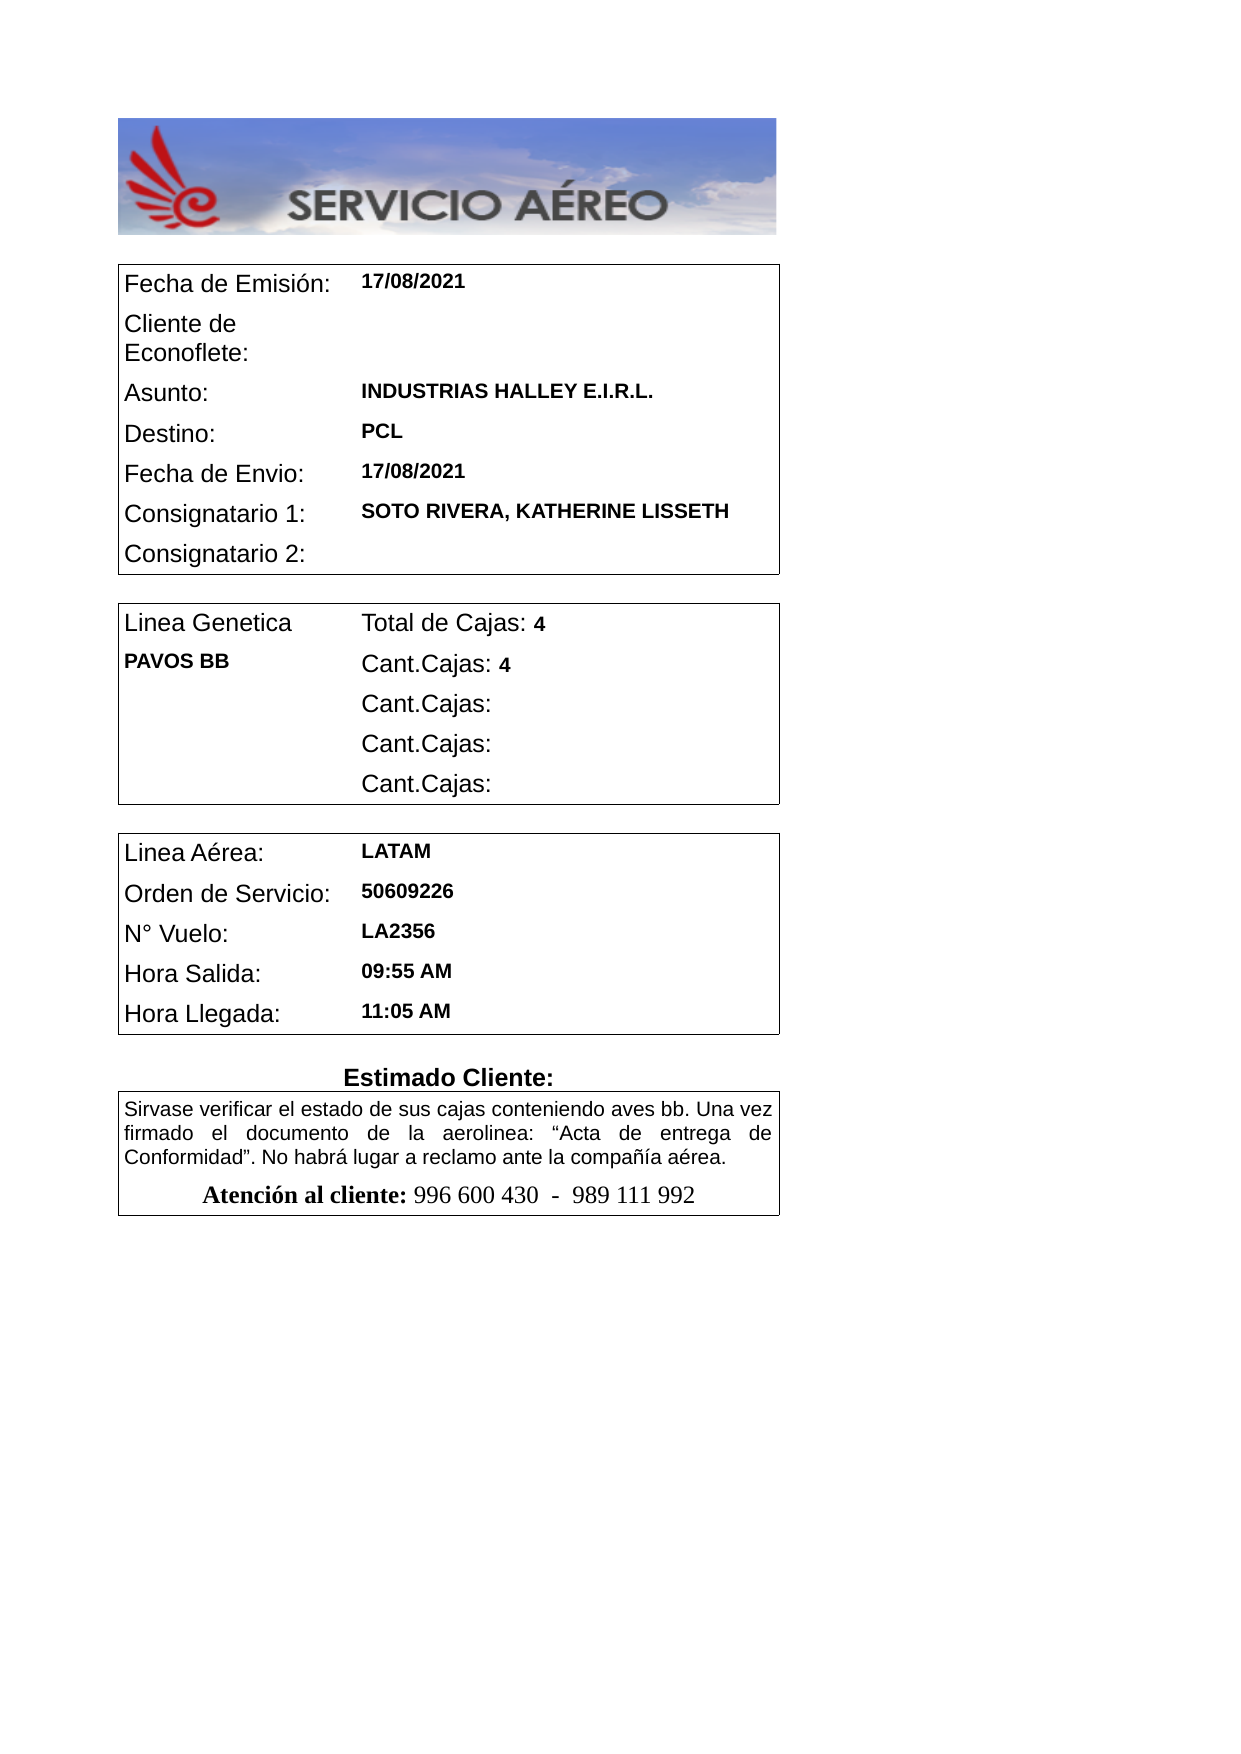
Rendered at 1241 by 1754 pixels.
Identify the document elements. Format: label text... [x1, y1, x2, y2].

table_cell Asunto: [119, 373, 356, 413]
table_cell 11:05 AM [356, 994, 779, 1034]
table_cell [356, 534, 779, 574]
table_cell Atención al cliente: 996 600 430 - 989 111 992 [119, 1175, 779, 1215]
table_cell 09:55 AM [356, 953, 779, 993]
table_cell INDUSTRIAS HALLEY E.I.R.L. [356, 373, 779, 413]
table_cell Total de Cajas: 4 [356, 604, 779, 643]
table_cell Sirvase verificar el estado de sus cajas conteniendo aves bb. Una vez firmado el documento de la aerolinea: “Acta de entrega de Conformidad”. No habrá lugar a reclamo ante la compañía aérea. [119, 1092, 779, 1175]
table_cell Hora Salida: [119, 953, 356, 993]
table_cell Linea Aérea: [119, 834, 356, 873]
table_cell Linea Genetica [119, 604, 356, 643]
table_cell Hora Llegada: [119, 994, 356, 1034]
table_header Fecha de Emisión: [119, 265, 356, 304]
table_cell [356, 304, 779, 373]
table_cell Destino: [119, 413, 356, 453]
table_cell [356, 575, 779, 603]
table_cell PCL [356, 413, 779, 453]
table_cell [119, 723, 356, 763]
table_cell Consignatario 2: [119, 534, 356, 574]
table_cell Cant.Cajas: [356, 683, 779, 723]
table_cell Consignatario 1: [119, 493, 356, 533]
table_cell Cliente de Econoflete: [119, 304, 356, 373]
table_cell Cant.Cajas: [356, 723, 779, 763]
table_cell [118, 805, 356, 833]
table_cell N° Vuelo: [119, 913, 356, 953]
table_cell 50609226 [356, 873, 779, 913]
table_cell [119, 764, 356, 804]
table_cell Cant.Cajas: [356, 764, 779, 804]
table_cell 17/08/2021 [356, 453, 779, 493]
table_cell Cant.Cajas: 4 [356, 643, 779, 683]
picture [118, 118, 777, 235]
table_cell [119, 683, 356, 723]
table_cell Estimado Cliente: [118, 1035, 779, 1091]
table_header 17/08/2021 [356, 265, 779, 304]
table_cell LATAM [356, 834, 779, 873]
table_cell PAVOS BB [119, 643, 356, 683]
table_cell Fecha de Envio: [119, 453, 356, 493]
table_cell LA2356 [356, 913, 779, 953]
table_cell [118, 575, 356, 603]
table_cell Orden de Servicio: [119, 873, 356, 913]
table_cell SOTO RIVERA, KATHERINE LISSETH [356, 493, 779, 533]
table_cell [356, 805, 779, 833]
